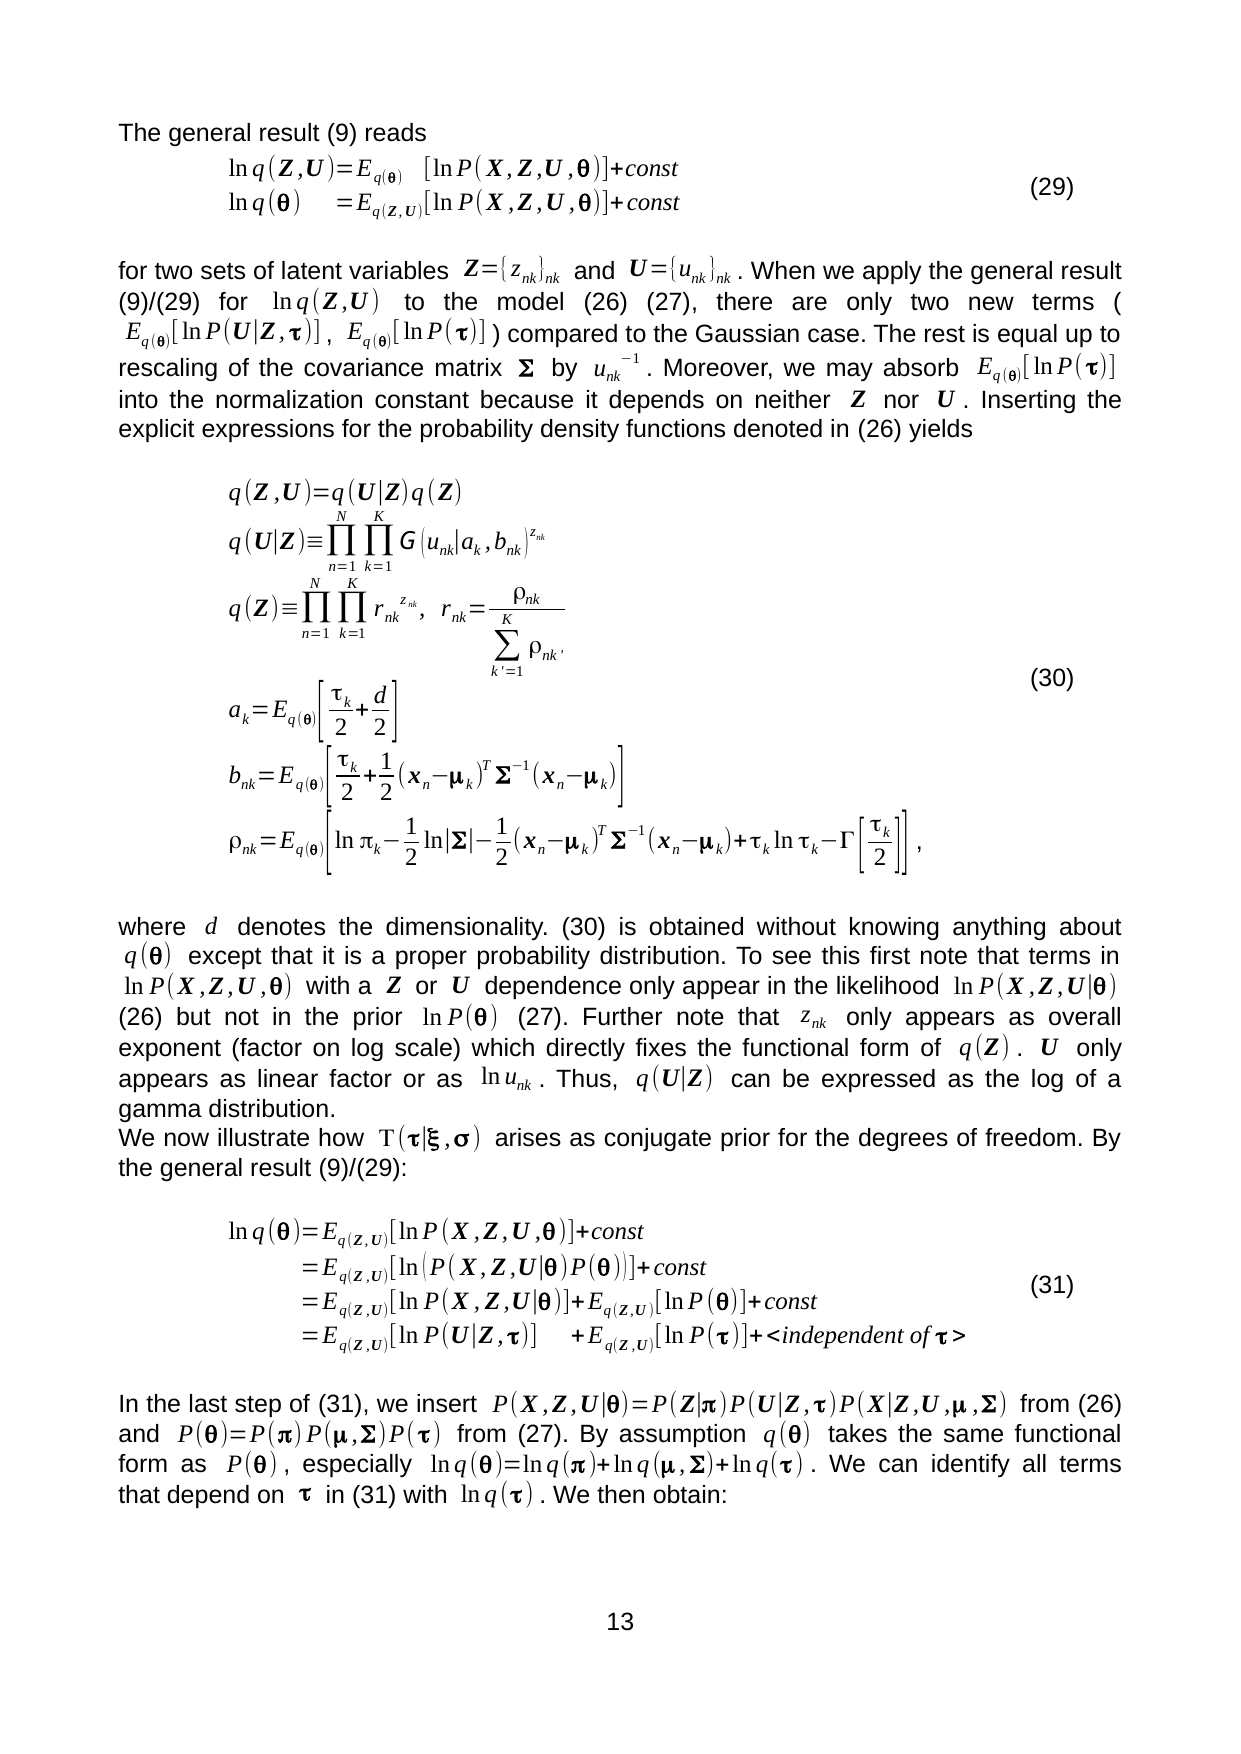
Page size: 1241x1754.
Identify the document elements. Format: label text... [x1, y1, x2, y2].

table_header [118, 147, 216, 226]
table_header [118, 1210, 217, 1360]
table_header (29) [1024, 147, 1123, 226]
table_header , [217, 471, 1024, 883]
table_header [217, 1210, 1024, 1360]
text where denotes the dimensionality. (30) is obtained without knowing anything about except that it is a proper probability distribution. To see this first note that terms in with a or dependence only appear in the likelihood (26) but not in the prior (27). Further note that only appears as overall exponent (factor on log scale) which directly fixes the functional form of . only appears as linear factor or as . Thus, can be expressed as the log of a gamma distribution. [118, 912, 1122, 1122]
table_header (30) [1024, 471, 1123, 883]
table_header [216, 147, 1024, 226]
text In the last step of (31), we insert from (26) and from (27). By assumption takes the same functional form as , especially . We can identify all terms that depend on in (31) with . We then obtain: [118, 1389, 1122, 1509]
text The general result (9) reads [118, 118, 1122, 147]
text for two sets of latent variables and . When we apply the general result (9)/(29) for to the model (26) (27), there are only two new terms (, ) compared to the Gaussian case. The rest is equal up to rescaling of the covariance matrix by . Moreover, we may absorb into the normalization constant because it depends on neither nor . Inserting the explicit expressions for the probability density functions denoted in (26) yields [118, 255, 1122, 442]
text We now illustrate how arises as conjugate prior for the degrees of freedom. By the general result (9)/(29): [118, 1122, 1122, 1181]
table_header [118, 471, 217, 883]
table_header (31) [1024, 1210, 1123, 1360]
